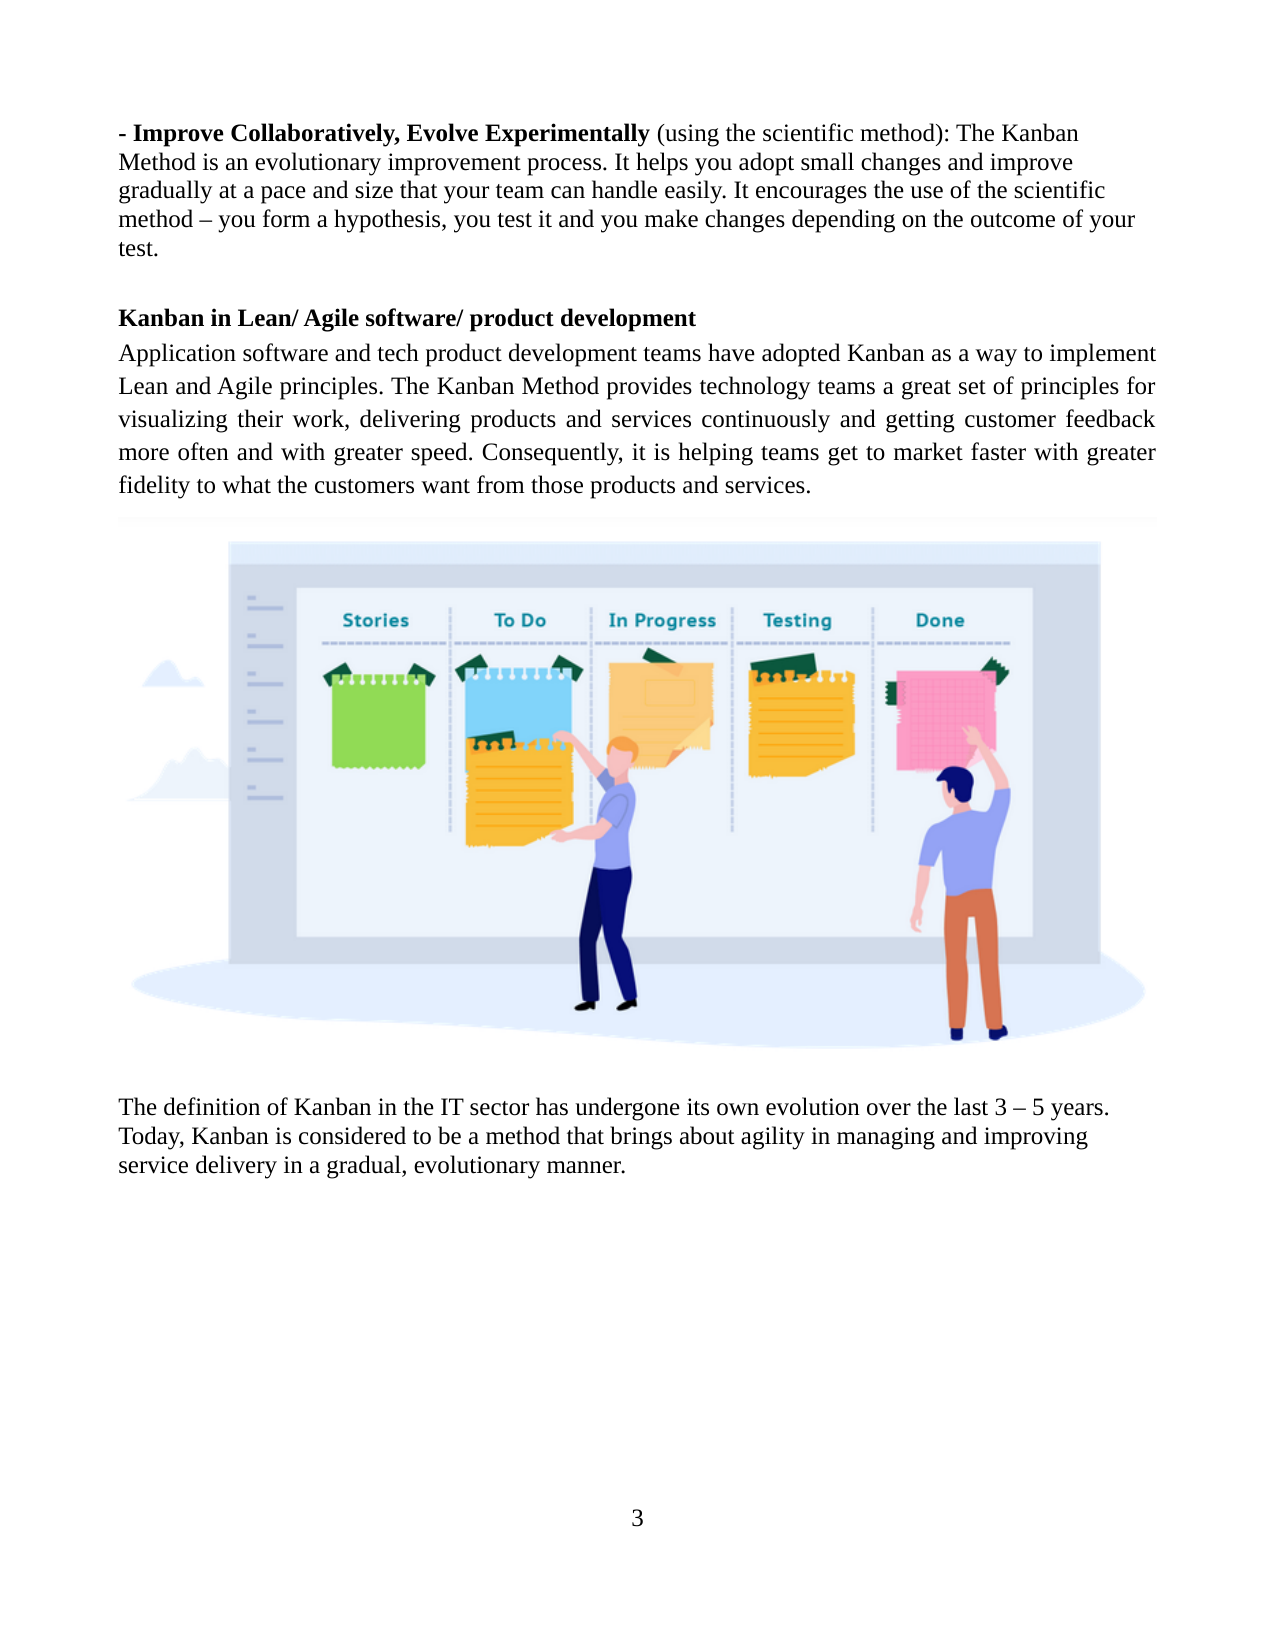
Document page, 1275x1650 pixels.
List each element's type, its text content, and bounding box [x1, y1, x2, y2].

text - Improve Collaboratively, Evolve Experimentally (using the scientific method): The Kanban Method is an evolutionary improvement process. It helps you adopt small changes and improve gradually at a pace and size that your team can handle easily. It encourages the use of the scientific method – you form a hypothesis, you test it and you make changes depending on the outcome of your test. [118, 118, 1157, 262]
text Application software and tech product development teams have adopted Kanban as a way to implement Lean and Agile principles. The Kanban Method provides technology teams a great set of principles for visualizing their work, delivering products and services continuously and getting customer feedback more often and with greater speed. Consequently, it is helping teams get to market faster with greater fidelity to what the customers want from those products and services. [118, 338, 1157, 499]
subtitle Kanban in Lean/ Agile software/ product development [118, 303, 1157, 332]
text The definition of Kanban in the IT sector has undergone its own evolution over the last 3 – 5 years. Today, Kanban is considered to be a method that brings about agility in managing and improving service delivery in a gradual, evolutionary manner. [118, 1092, 1157, 1179]
picture [118, 517, 1157, 1064]
